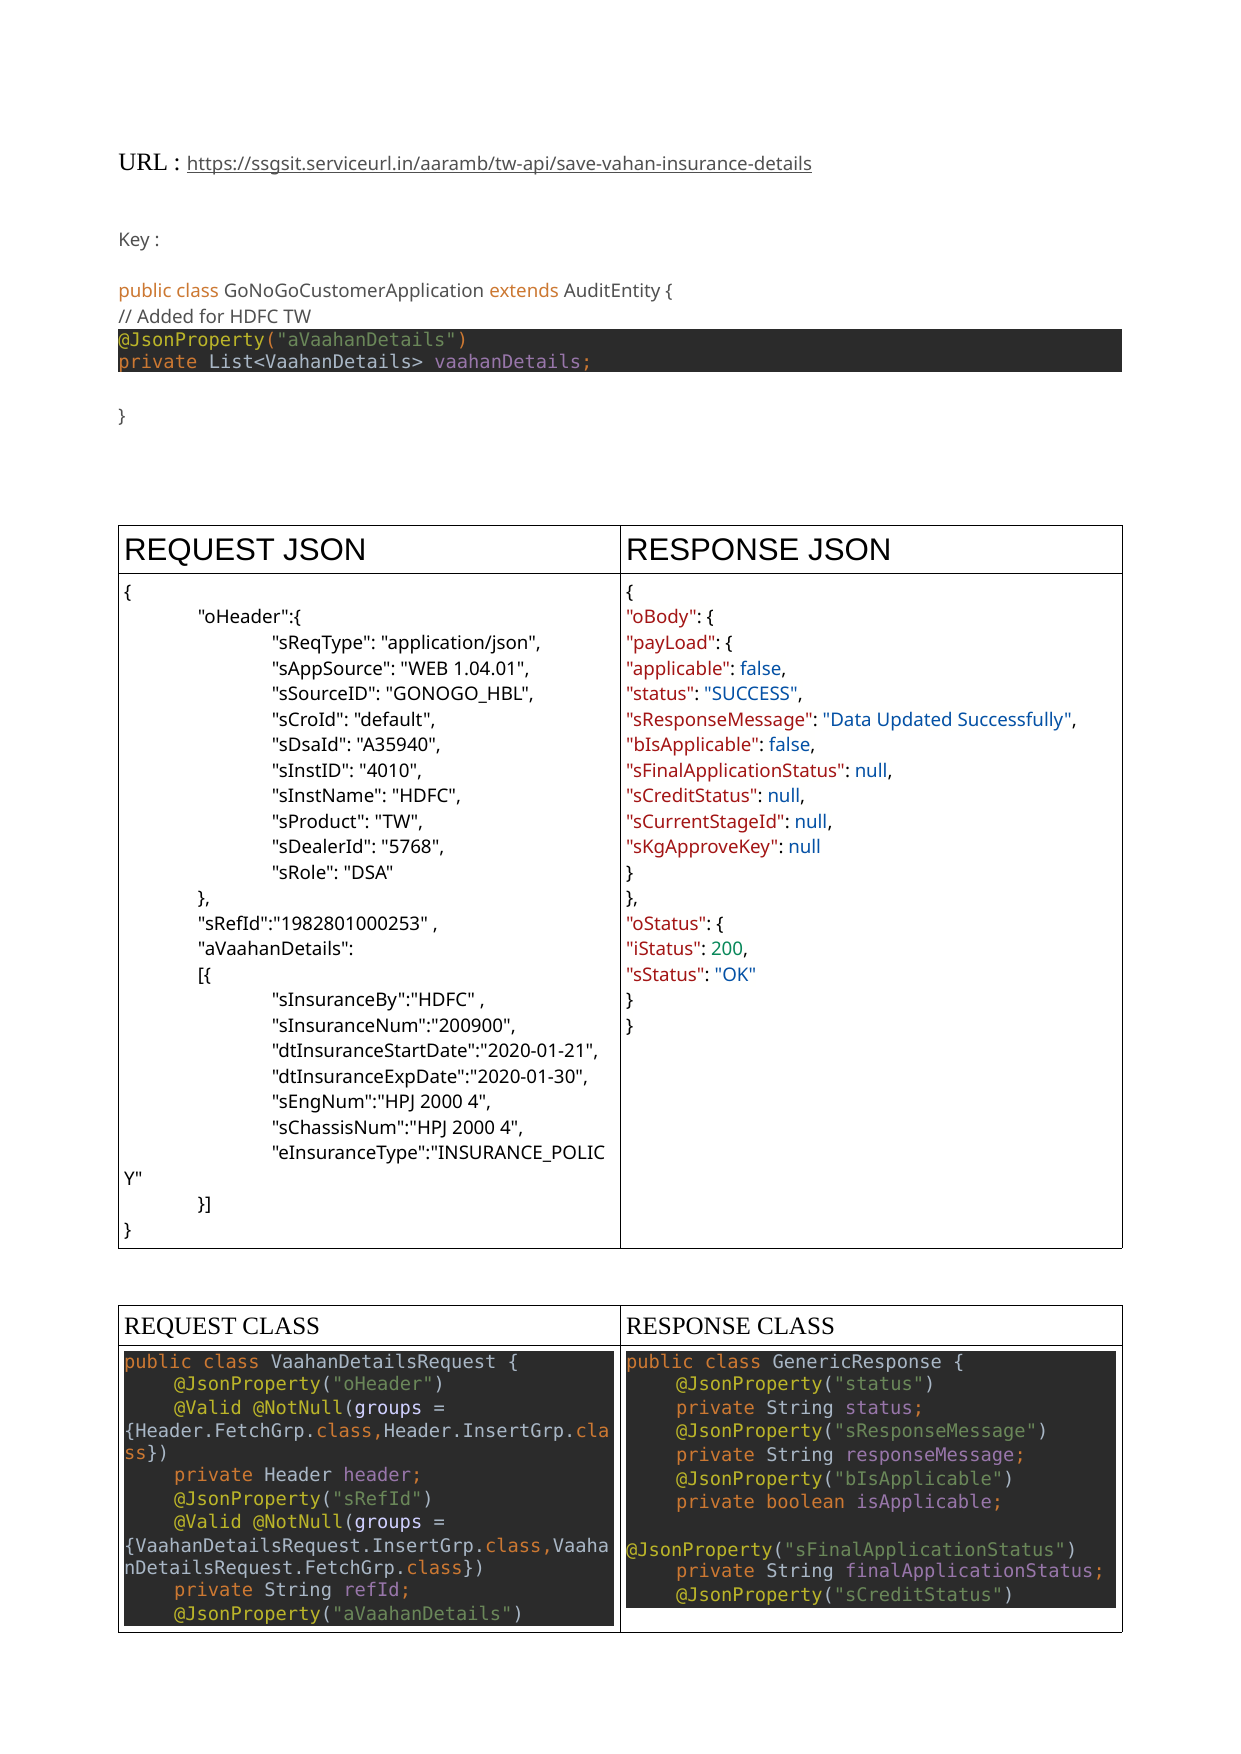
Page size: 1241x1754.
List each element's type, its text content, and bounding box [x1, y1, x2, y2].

table_header RESPONSE JSON [621, 526, 1122, 572]
text URL : https://ssgsit.serviceurl.in/aaramb/tw-api/save-vahan-insurance-details [118, 147, 1122, 176]
text // Added for HDFC TW [118, 303, 1122, 329]
table_cell public class GenericResponse { @JsonProperty("status") private String status; @JsonProperty("sResponseMessage") private String responseMessage; @JsonProperty("bIsApplicable") private boolean isApplicable; @JsonProperty("sFinalApplicationStatus") private String finalApplicationStatus; @JsonProperty("sCreditStatus") [621, 1346, 1122, 1632]
table_cell { "oBody": { "payLoad": { "applicable": false, "status": "SUCCESS", "sResponseMessage": "Data Updated Successfully", "bIsApplicable": false, "sFinalApplicationStatus": null, "sCreditStatus": null, "sCurrentStageId": null, "sKgApproveKey": null } }, "oStatus": { "iStatus": 200, "sStatus": "OK" } } [621, 574, 1122, 1247]
table_header REQUEST CLASS [119, 1306, 620, 1345]
table_cell public class VaahanDetailsRequest { @JsonProperty("oHeader") @Valid @NotNull(groups = {Header.FetchGrp.class,Header.InsertGrp.class}) private Header header; @JsonProperty("sRefId") @Valid @NotNull(groups = {VaahanDetailsRequest.InsertGrp.class,VaahanDetailsRequest.FetchGrp.class}) private String refId; @JsonProperty("aVaahanDetails") [119, 1346, 620, 1632]
text @JsonProperty("aVaahanDetails") [118, 329, 1122, 351]
text } [118, 402, 1122, 427]
table_header RESPONSE CLASS [621, 1306, 1122, 1345]
table_cell { "oHeader":{ "sReqType": "application/json", "sAppSource": "WEB 1.04.01", "sSourceID": "GONOGO_HBL", "sCroId": "default", "sDsaId": "A35940", "sInstID": "4010", "sInstName": "HDFC", "sProduct": "TW", "sDealerId": "5768", "sRole": "DSA" }, "sRefId":"1982801000253" , "aVaahanDetails": [{ "sInsuranceBy":"HDFC" , "sInsuranceNum":"200900", "dtInsuranceStartDate":"2020-01-21", "dtInsuranceExpDate":"2020-01-30", "sEngNum":"HPJ 2000 4", "sChassisNum":"HPJ 2000 4", "eInsuranceType":"INSURANCE_POLICY" }] } [119, 574, 620, 1247]
text private List<VaahanDetails> vaahanDetails; [118, 351, 1122, 372]
text public class GoNoGoCustomerApplication extends AuditEntity { [118, 278, 1122, 303]
table_header REQUEST JSON [119, 526, 620, 572]
text Key : [118, 227, 1122, 252]
